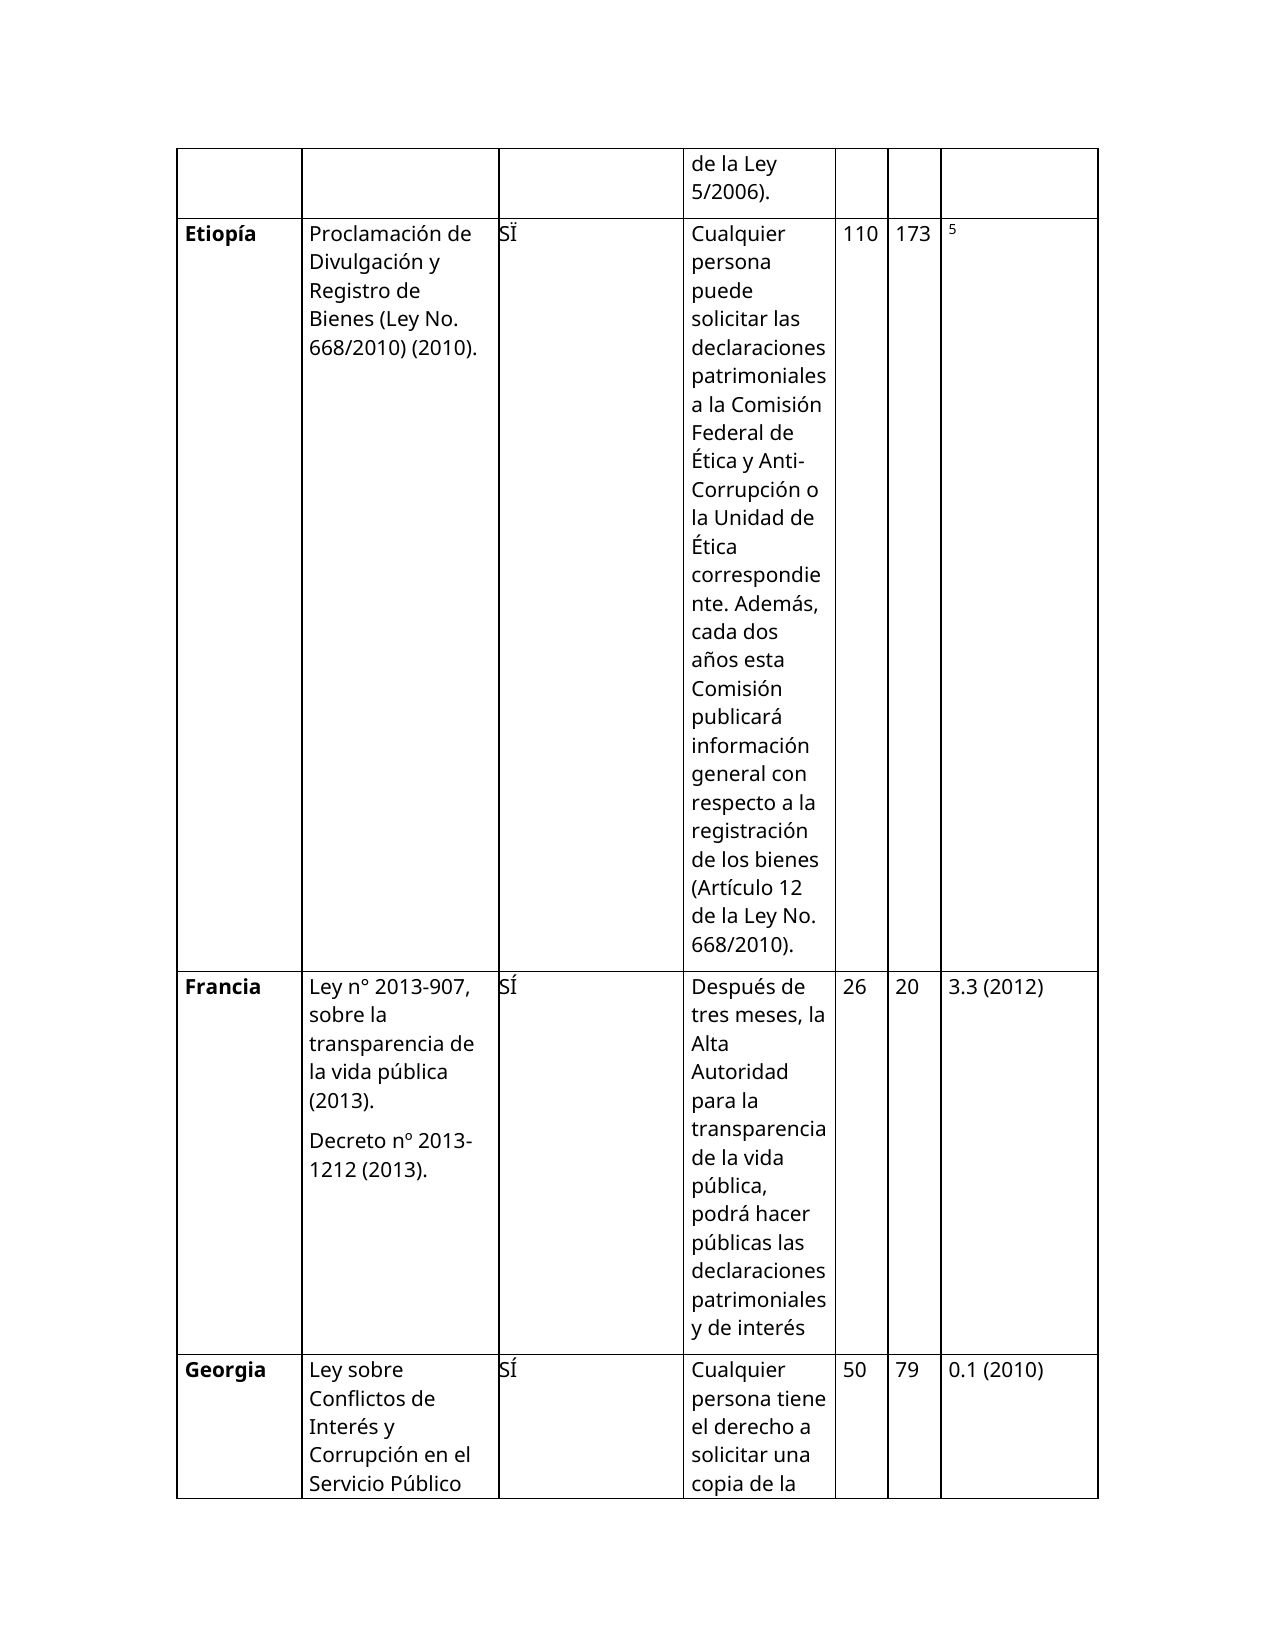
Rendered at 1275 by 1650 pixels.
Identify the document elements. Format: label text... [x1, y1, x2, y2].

table_cell Cualquier persona puede solicitar las declaraciones patrimoniales a la Comisión Federal de Ética y Anti-Corrupción o la Unidad de Ética correspondiente. Además, cada dos años esta Comisión publicará información general con respecto a la registración de los bienes (Artículo 12 de la Ley No. 668/2010). [684, 219, 835, 971]
table_cell de la Ley 5/2006). [684, 149, 835, 218]
table_cell SÍ [500, 972, 683, 1354]
table_cell [500, 149, 683, 218]
table_cell Ley sobre Conflictos de Interés y Corrupción en el Servicio Público [303, 1355, 498, 1497]
table_cell Georgia [178, 1355, 301, 1497]
table_cell 50 [836, 1355, 887, 1497]
table_cell 5 [942, 219, 1097, 971]
table_cell Cualquier persona tiene el derecho a solicitar una copia de la [684, 1355, 835, 1497]
table_cell 3.3 (2012) [942, 972, 1097, 1354]
table_cell [889, 149, 940, 218]
table_cell 0.1 (2010) [942, 1355, 1097, 1497]
table_cell Etiopía [178, 219, 301, 971]
table_cell 26 [836, 972, 887, 1354]
table_cell [836, 149, 887, 218]
table_cell [942, 149, 1097, 218]
table_cell Francia [178, 972, 301, 1354]
table_cell [178, 149, 301, 218]
table_cell 110 [836, 219, 887, 971]
table_cell 79 [889, 1355, 940, 1497]
table_cell Ley n° 2013-907, sobre la transparencia de la vida pública (2013). Decreto nº 2013-1212 (2013). [303, 972, 498, 1354]
table_cell SÍ [500, 1355, 683, 1497]
table_cell SÏ [500, 219, 683, 971]
table_cell 173 [889, 219, 940, 971]
table_cell Después de tres meses, la Alta Autoridad para la transparencia de la vida pública, podrá hacer públicas las declaraciones patrimoniales y de interés [684, 972, 835, 1354]
table_cell 20 [889, 972, 940, 1354]
table_cell [303, 149, 498, 218]
table_cell Proclamación de Divulgación y Registro de Bienes (Ley No. 668/2010) (2010). [303, 219, 498, 971]
